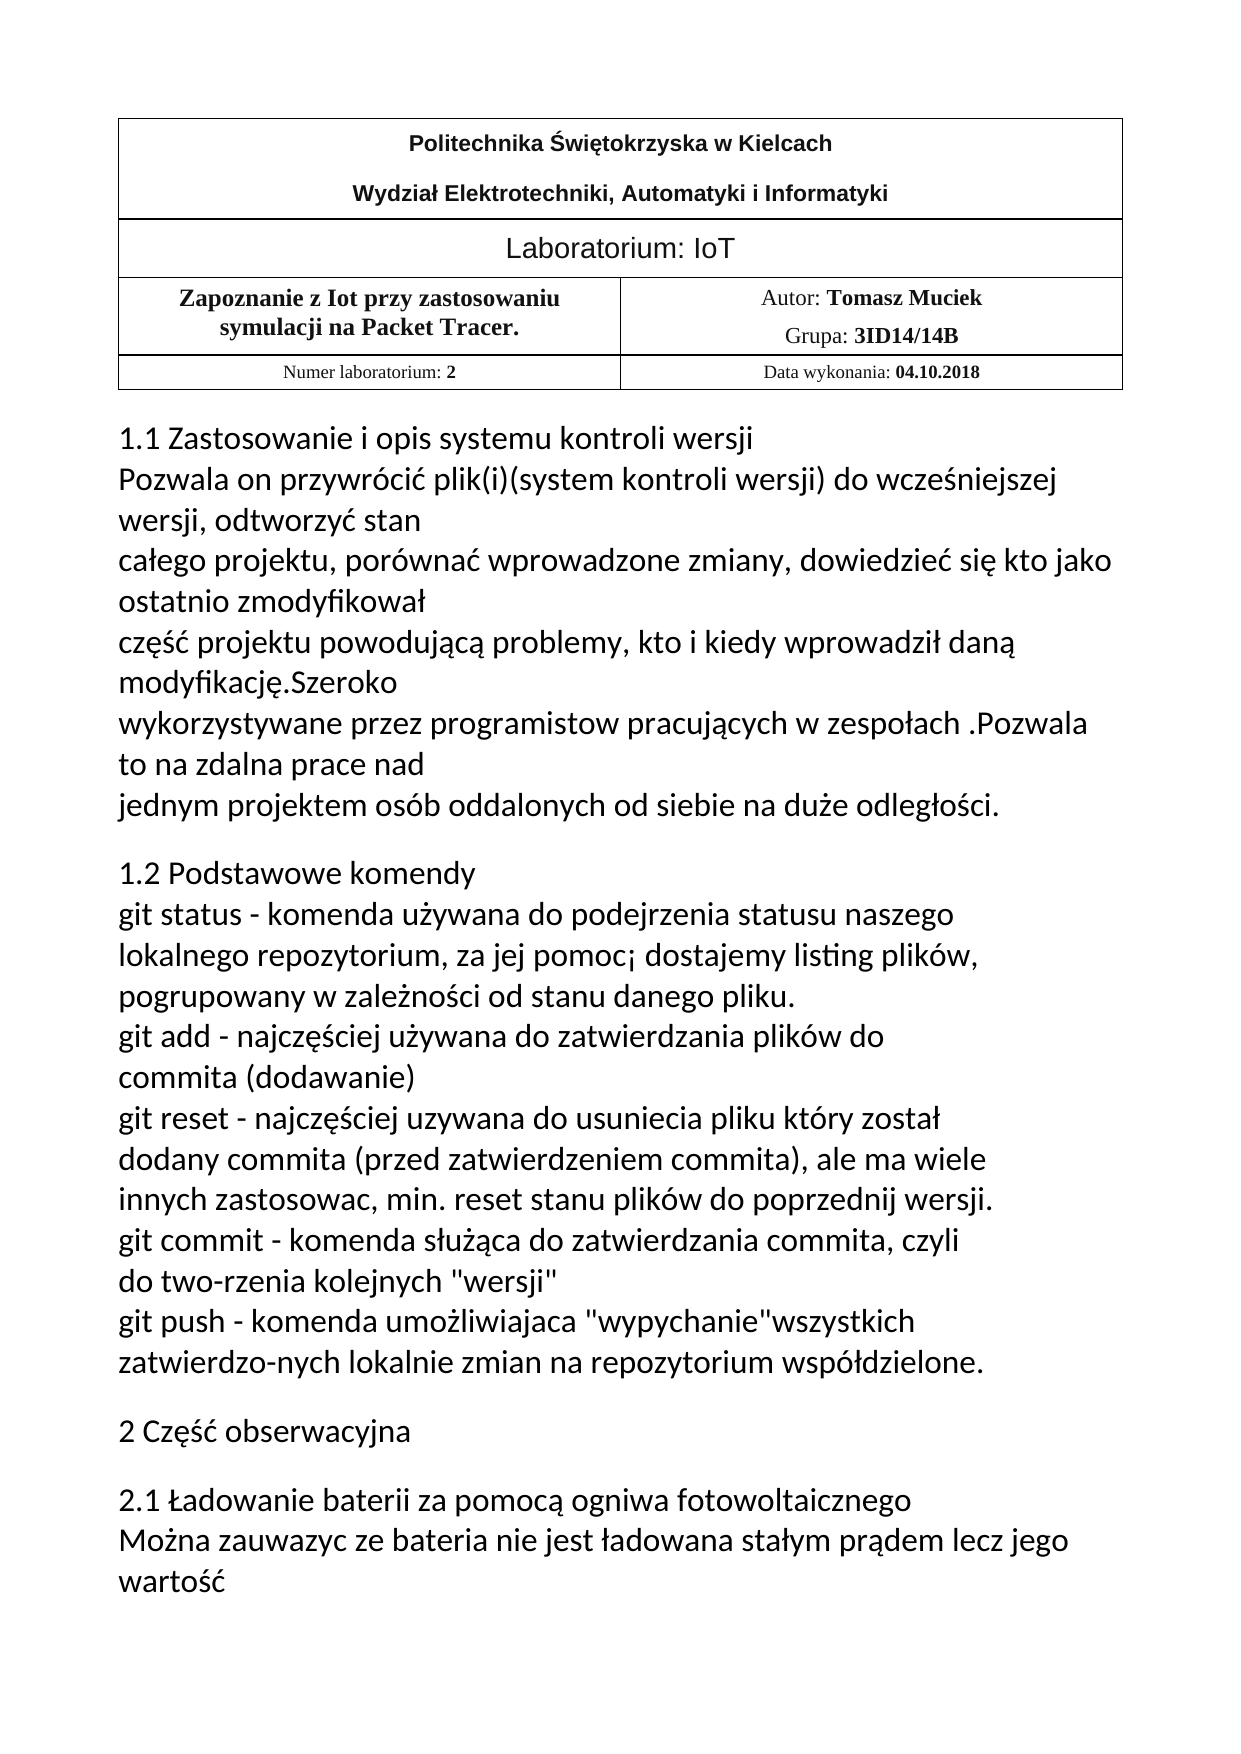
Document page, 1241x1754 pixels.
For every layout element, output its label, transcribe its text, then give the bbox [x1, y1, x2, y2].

text lokalnego repozytorium, za jej pomoc¡ dostajemy listing plików, [118, 934, 1122, 974]
text git push - komenda umożliwiajaca "wypychanie"wszystkich [118, 1300, 1122, 1341]
table_cell Zapoznanie z Iot przy zastosowaniu symulacji na Packet Tracer. [119, 278, 620, 354]
text 2.1 Ładowanie baterii za pomocą ogniwa fotowoltaicznego [118, 1479, 1122, 1519]
text całego projektu, porównać wprowadzone zmiany, dowiedzieć się kto jako ostatnio zmodyfikował [118, 539, 1122, 621]
text git reset - najczęściej uzywana do usuniecia pliku który został [118, 1097, 1122, 1137]
table_cell Data wykonania: 04.10.2018 [621, 356, 1122, 389]
text część projektu powodującą problemy, kto i kiedy wprowadził daną modyfikację.Szeroko [118, 621, 1122, 702]
text git add - najczęściej używana do zatwierdzania plików do [118, 1015, 1122, 1056]
text do two-rzenia kolejnych "wersji" [118, 1260, 1122, 1300]
text 2 Część obserwacyjna [118, 1410, 1122, 1451]
text innych zastosowac, min. reset stanu plików do poprzednij wersji. [118, 1178, 1122, 1219]
text pogrupowany w zależności od stanu danego pliku. [118, 974, 1122, 1015]
table_cell Autor: Tomasz Muciek Grupa: 3ID14/14B [621, 278, 1122, 354]
text zatwierdzo-nych lokalnie zmian na repozytorium współdzielone. [118, 1341, 1122, 1382]
table_cell Laboratorium: IoT [119, 220, 1122, 277]
table_header Politechnika Świętokrzyska w Kielcach Wydział Elektrotechniki, Automatyki i Informatyki [119, 119, 1122, 218]
text 1.2 Podstawowe komendy [118, 852, 1122, 893]
text Można zauwazyc ze bateria nie jest ładowana stałym prądem lecz jego wartość [118, 1519, 1122, 1601]
text git commit - komenda służąca do zatwierdzania commita, czyli [118, 1219, 1122, 1260]
text git status - komenda używana do podejrzenia statusu naszego [118, 893, 1122, 934]
table_cell Numer laboratorium: 2 [119, 356, 620, 389]
text 1.1 Zastosowanie i opis systemu kontroli wersji [118, 417, 1122, 458]
text Pozwala on przywrócić plik(i)(system kontroli wersji) do wcześniejszej wersji, odtworzyć stan [118, 458, 1122, 539]
text wykorzystywane przez programistow pracujących w zespołach .Pozwala to na zdalna prace nad [118, 702, 1122, 784]
text jednym projektem osób oddalonych od siebie na duże odległości. [118, 784, 1122, 824]
text commita (dodawanie) [118, 1056, 1122, 1097]
text dodany commita (przed zatwierdzeniem commita), ale ma wiele [118, 1137, 1122, 1178]
